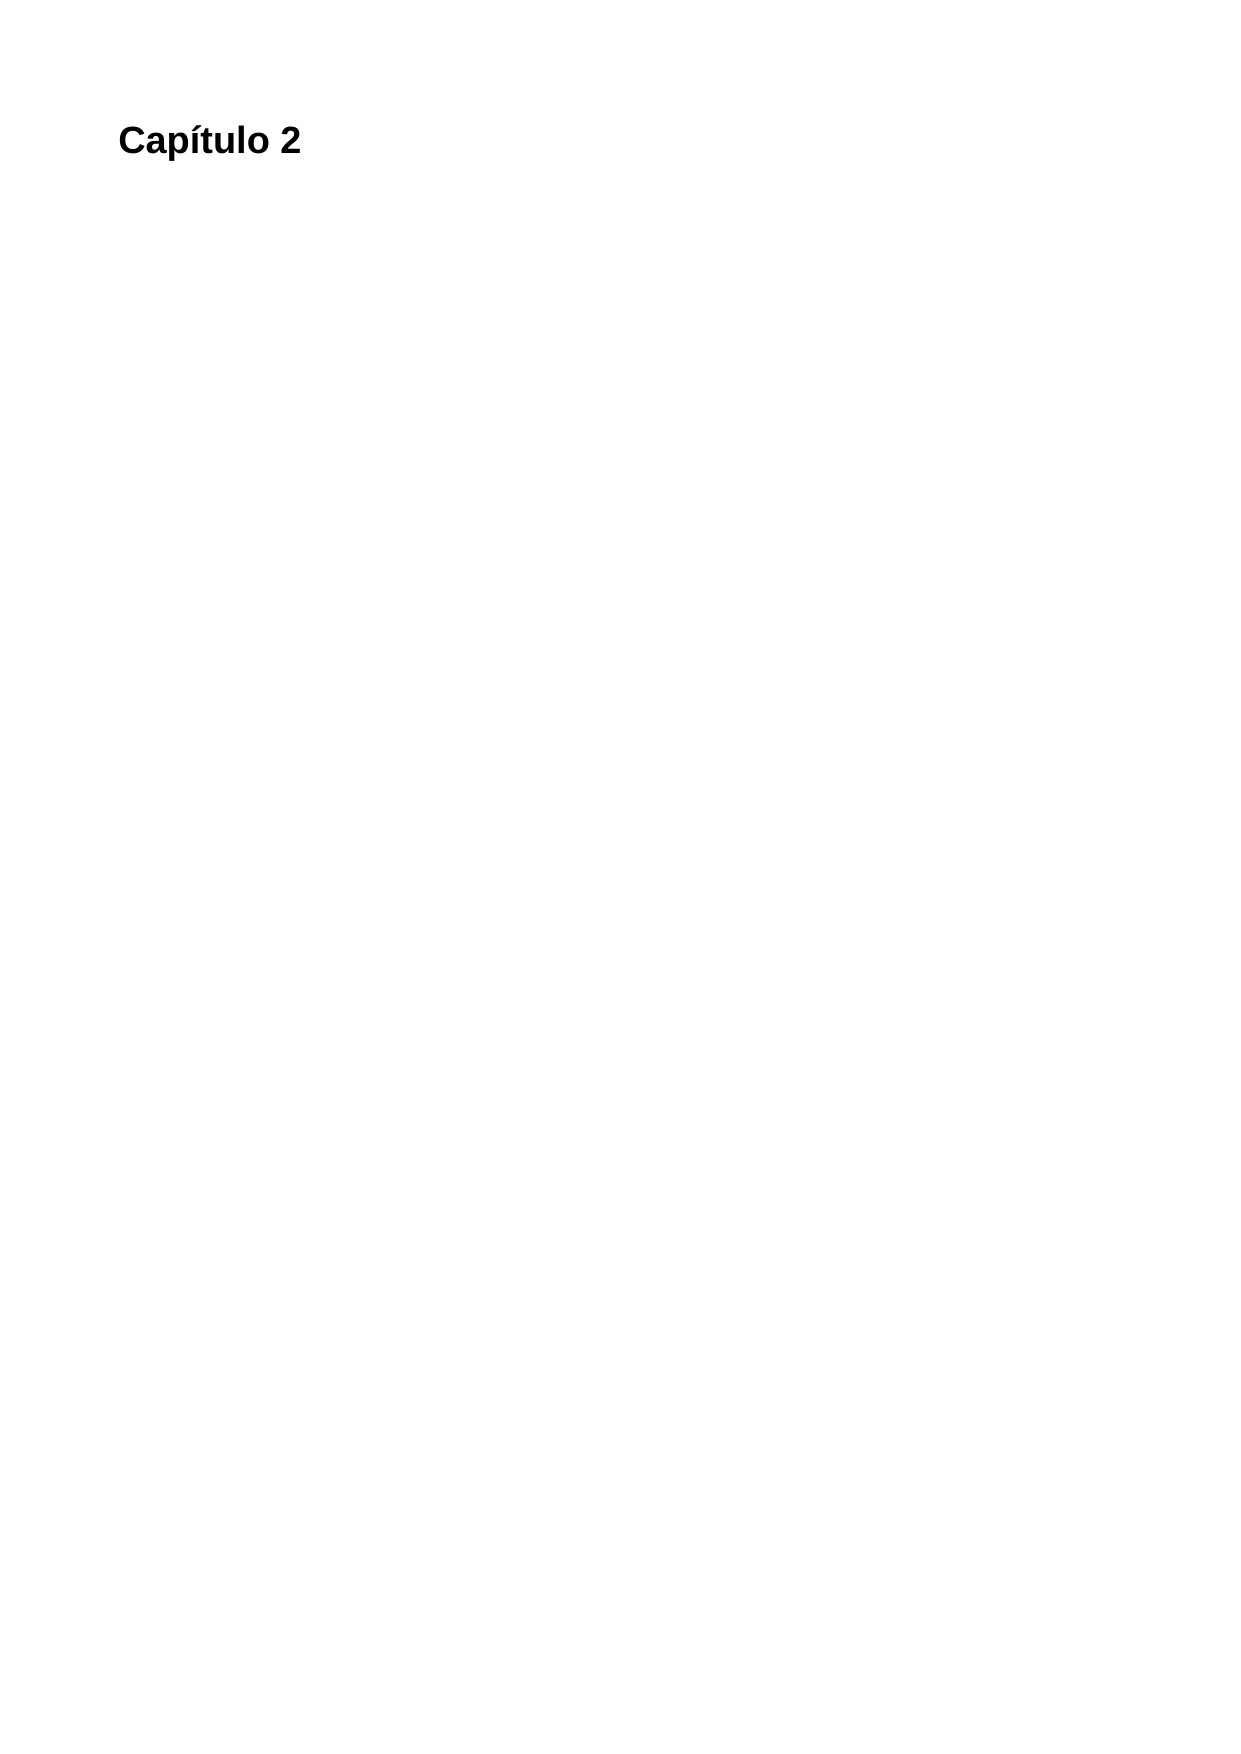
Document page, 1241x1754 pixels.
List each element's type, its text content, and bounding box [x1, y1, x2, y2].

subtitle Capítulo 2 [118, 118, 1122, 162]
